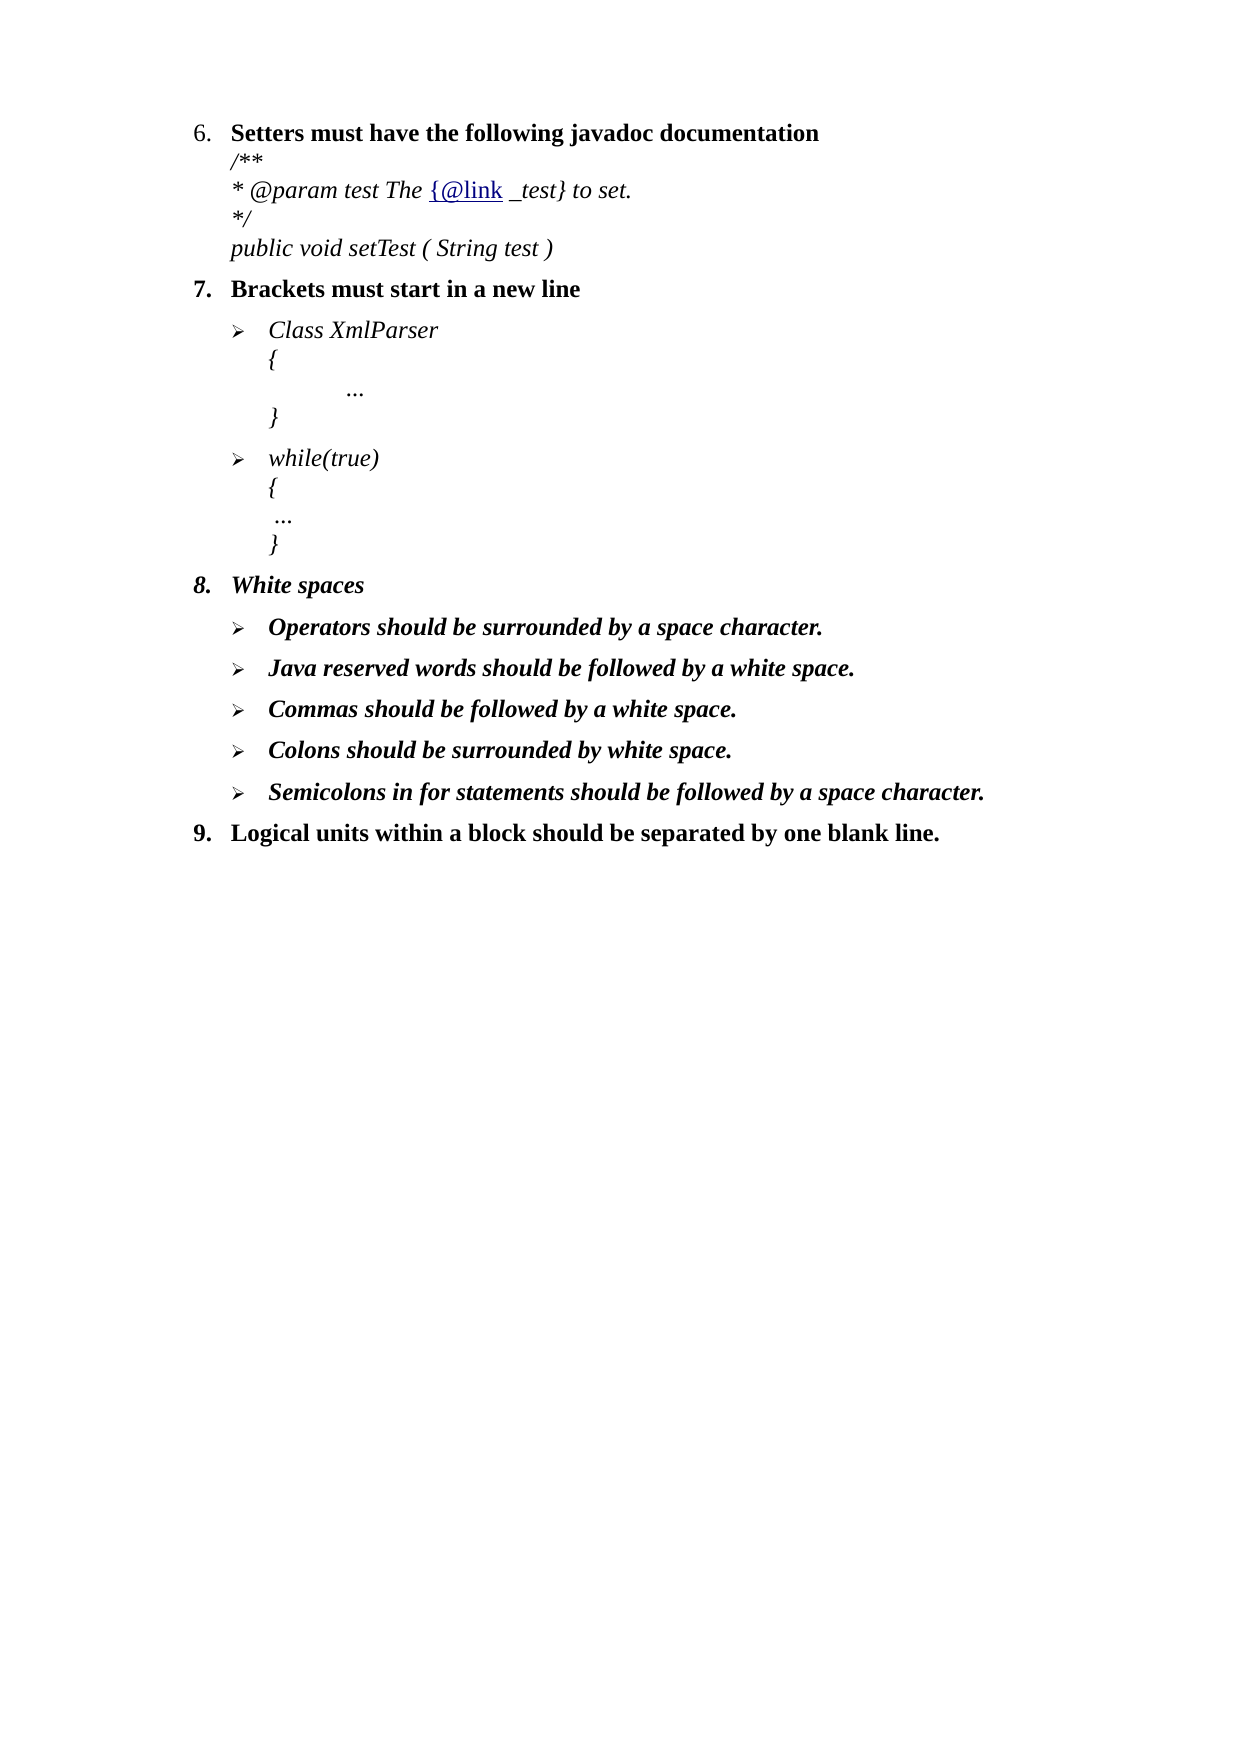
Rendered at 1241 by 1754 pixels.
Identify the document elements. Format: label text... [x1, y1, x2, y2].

list Logical units within a block should be separated by one blank line. [193, 818, 1122, 847]
list Commas should be followed by a white space. [231, 694, 1122, 723]
list Brackets must start in a new line [193, 274, 1122, 303]
list Setters must have the following javadoc documentation /** * @param test The {@link _test} to set. */ public void setTest ( String test ) [193, 118, 1122, 262]
list Class XmlParser { ... } [231, 316, 1122, 431]
list Colons should be surrounded by white space. [231, 736, 1122, 764]
list while(true) { ... } [231, 443, 1122, 558]
list White spaces [193, 571, 1122, 599]
list Semicolons in for statements should be followed by a space character. [231, 777, 1122, 806]
list Operators should be surrounded by a space character. [231, 612, 1122, 641]
list Java reserved words should be followed by a white space. [231, 653, 1122, 682]
